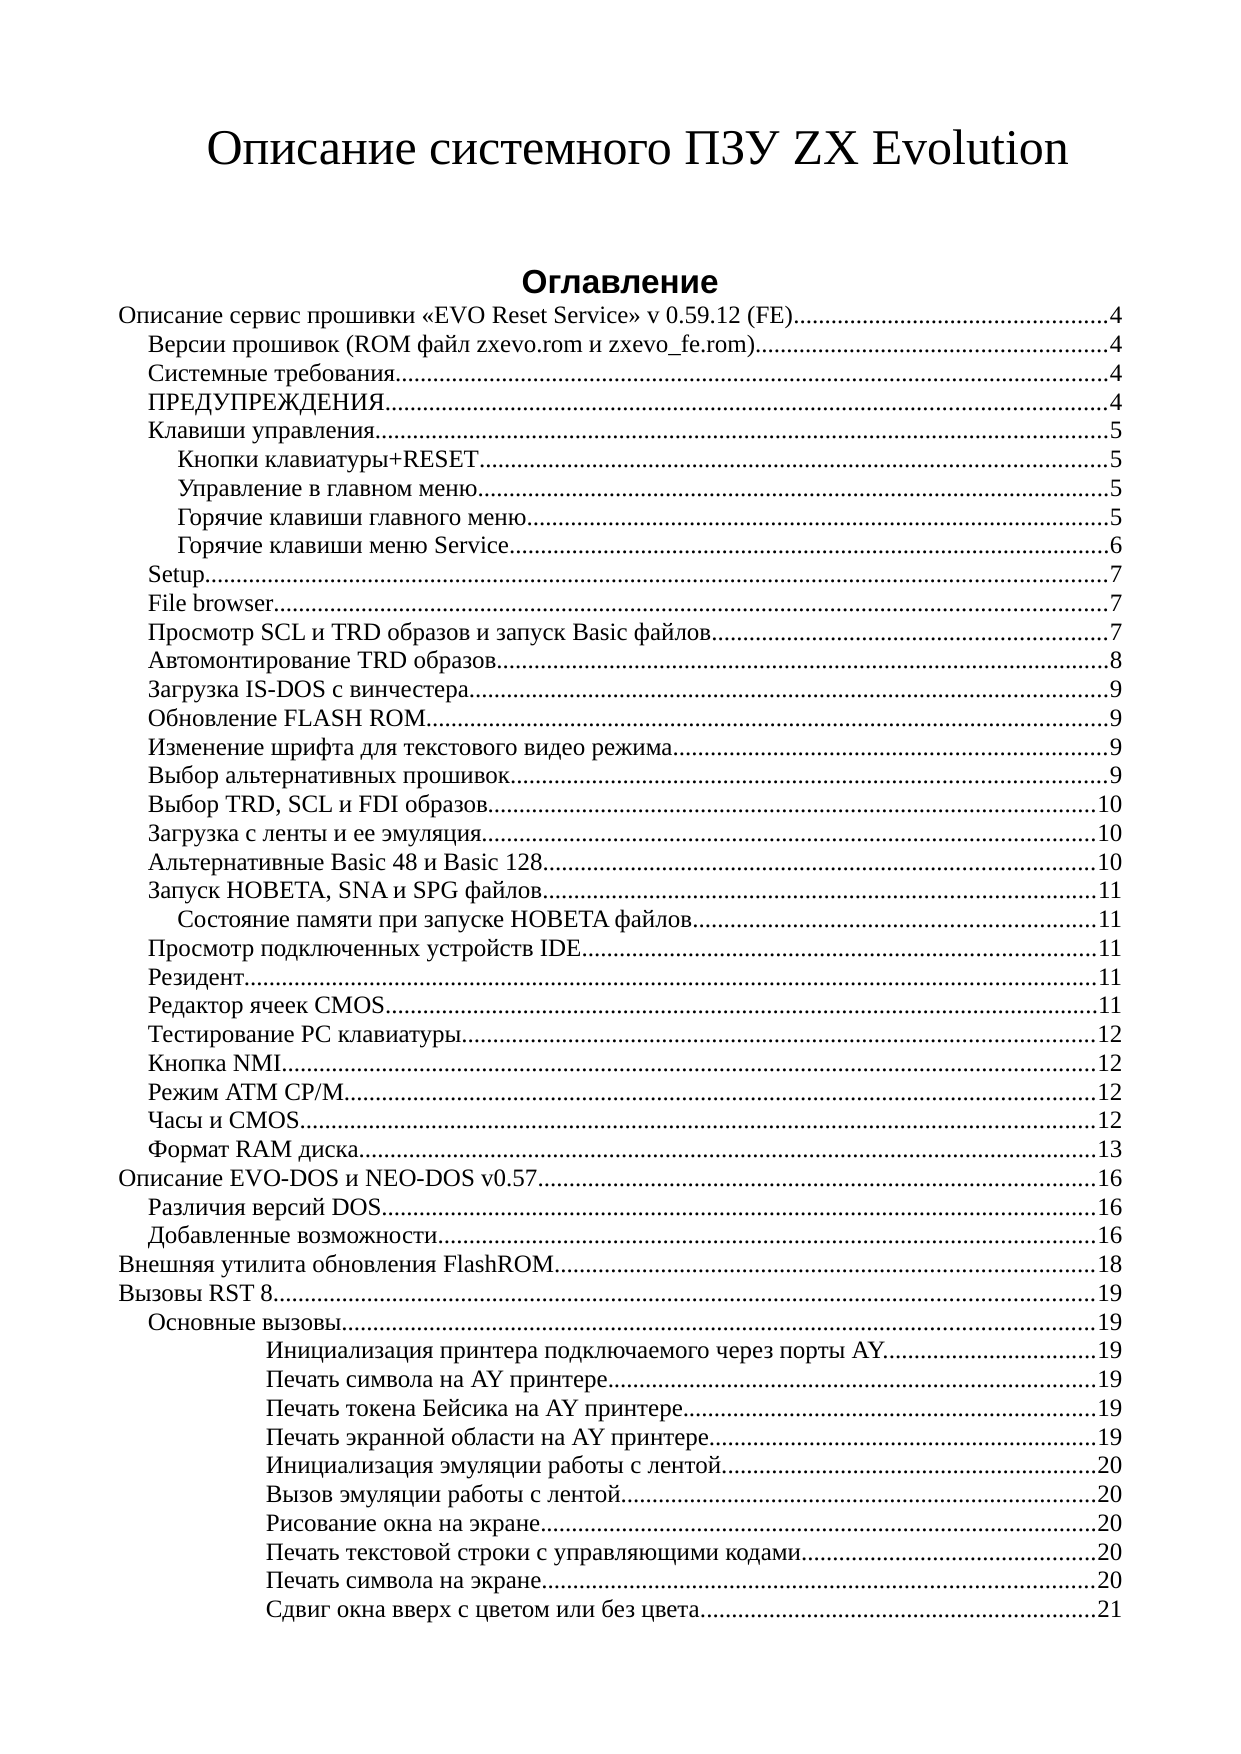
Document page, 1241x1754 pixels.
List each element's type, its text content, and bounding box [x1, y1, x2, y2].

text Обновление FLASH ROM 9 [148, 703, 1122, 732]
text Печать экранной области на AY принтере. 19 [266, 1422, 1122, 1450]
subtitle Оглавление [118, 262, 1122, 300]
text Режим ATM CP/M 12 [148, 1077, 1122, 1105]
text Основные вызовы 19 [148, 1307, 1122, 1335]
text Вызов эмуляции работы с лентой. 20 [266, 1479, 1122, 1508]
text Инициализация принтера подключаемого через порты AY. 19 [266, 1335, 1122, 1364]
text Внешняя утилита обновления FlashROM 18 [118, 1249, 1122, 1278]
text Загрузка IS-DOS с винчестера 9 [148, 674, 1122, 703]
text Редактор ячеек CMOS 11 [148, 990, 1122, 1019]
text Описание системного ПЗУ ZX Evolution [118, 118, 1122, 176]
text Просмотр SCL и TRD образов и запуск Basic файлов 7 [148, 617, 1122, 645]
text Управление в главном меню 5 [177, 473, 1122, 502]
text Печать символа на экране 20 [266, 1565, 1122, 1594]
text Клавиши управления 5 [148, 415, 1122, 444]
text Вызовы RST 8 19 [118, 1278, 1122, 1307]
text Выбор TRD, SCL и FDI образов 10 [148, 789, 1122, 818]
text File browser 7 [148, 588, 1122, 617]
text Рисование окна на экране. 20 [266, 1508, 1122, 1537]
text Различия версий DOS 16 [148, 1192, 1122, 1220]
text Тестирование PC клавиатуры 12 [148, 1019, 1122, 1048]
text Сдвиг окна вверх с цветом или без цвета. 21 [266, 1594, 1122, 1623]
text Описание сервис прошивки «EVO Reset Service» v 0.59.12 (FE) 4 [118, 300, 1122, 329]
text Просмотр подключенных устройств IDE 11 [148, 933, 1122, 962]
text Горячие клавиши главного меню 5 [177, 502, 1122, 530]
text Резидент 11 [148, 962, 1122, 990]
text Запуск HOBETA, SNA и SPG файлов 11 [148, 875, 1122, 904]
text Состояние памяти при запуске HOBETA файлов 11 [177, 904, 1122, 933]
text Добавленные возможности 16 [148, 1220, 1122, 1249]
text Инициализация эмуляции работы с лентой. 20 [266, 1450, 1122, 1479]
text ПРЕДУПРЕЖДЕНИЯ 4 [148, 387, 1122, 415]
text Печать текстовой строки с управляющими кодами 20 [266, 1537, 1122, 1565]
text Выбор альтернативных прошивок 9 [148, 760, 1122, 789]
text Описание EVO-DOS и NEO-DOS v0.57 16 [118, 1163, 1122, 1192]
text Горячие клавиши меню Service 6 [177, 530, 1122, 559]
text Формат RAM диска 13 [148, 1134, 1122, 1163]
text Изменение шрифта для текстового видео режима 9 [148, 732, 1122, 760]
text Загрузка с ленты и ее эмуляция 10 [148, 818, 1122, 847]
text Версии прошивок (ROM файл zxevo.rom и zxevo_fe.rom) 4 [148, 329, 1122, 358]
text Автомонтирование TRD образов 8 [148, 645, 1122, 674]
text Кнопки клавиатуры+RESET 5 [177, 444, 1122, 473]
text Setup 7 [148, 559, 1122, 588]
text Печать символа на AY принтере. 19 [266, 1364, 1122, 1393]
text Часы и CMOS 12 [148, 1105, 1122, 1134]
text Системные требования 4 [148, 358, 1122, 387]
text Печать токена Бейсика на AY принтере. 19 [266, 1393, 1122, 1422]
text Альтернативные Basic 48 и Basic 128 10 [148, 847, 1122, 875]
text Кнопка NMI 12 [148, 1048, 1122, 1077]
